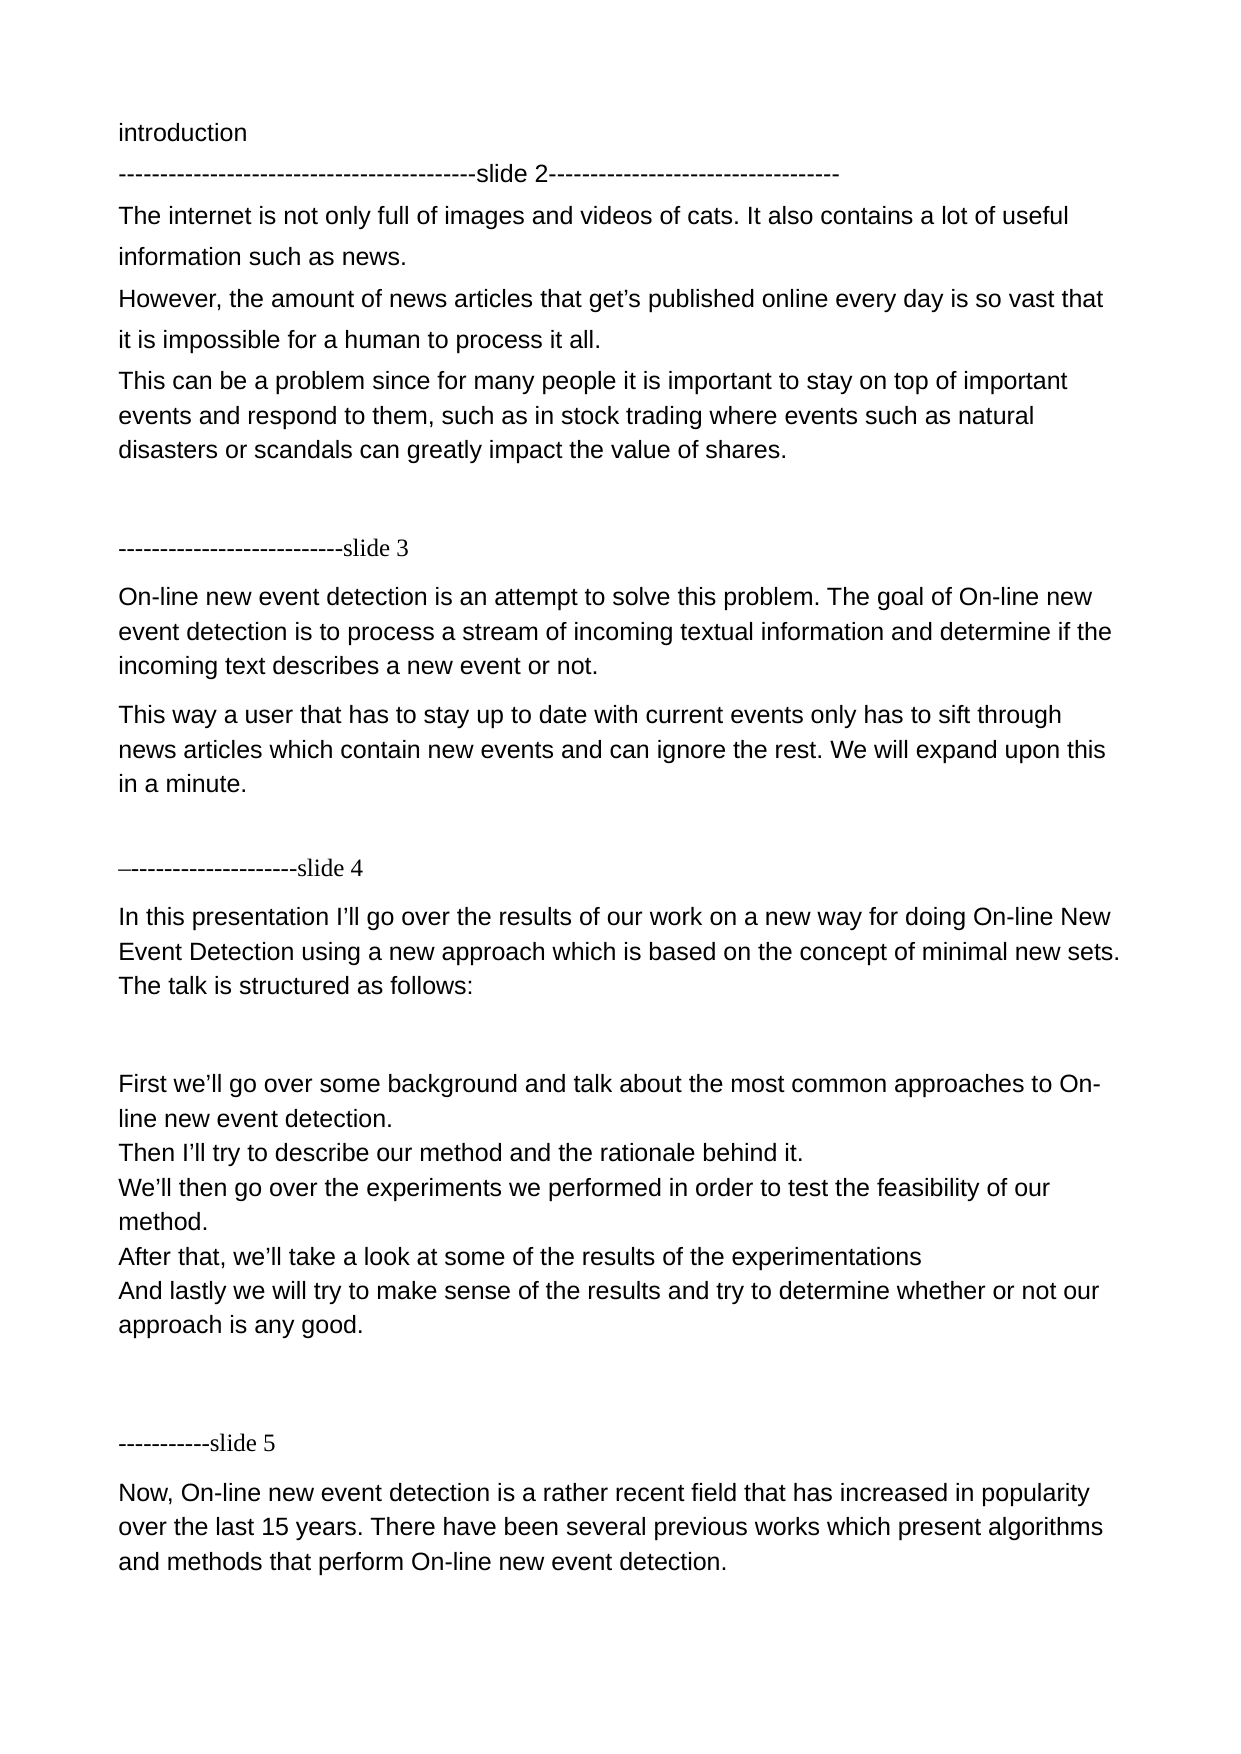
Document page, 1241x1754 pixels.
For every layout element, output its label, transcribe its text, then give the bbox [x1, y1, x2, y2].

text After that, we’ll take a look at some of the results of the experimentations [118, 1241, 1122, 1270]
text The internet is not only full of images and videos of cats. It also contains a lot of useful information such as news. [118, 201, 1122, 271]
text This way a user that has to stay up to date with current events only has to sift through news articles which contain new events and can ignore the rest. We will expand upon this in a minute. [118, 700, 1122, 798]
text However, the amount of news articles that get’s published online every day is so vast that it is impossible for a human to process it all. [118, 283, 1122, 354]
text introduction -------------------------------------------slide 2----------------------------------- [118, 118, 1122, 188]
text –--------------------slide 4 [118, 853, 1122, 882]
text Now, On-line new event detection is a rather recent field that has increased in popularity over the last 15 years. There have been several previous works which present algorithms and methods that perform On-line new event detection. [118, 1477, 1122, 1575]
text On-line new event detection is an attempt to solve this problem. The goal of On-line new event detection is to process a stream of incoming textual information and determine if the incoming text describes a new event or not. [118, 582, 1122, 680]
text This can be a problem since for many people it is important to stay on top of important events and respond to them, such as in stock trading where events such as natural disasters or scandals can greatly impact the value of shares. [118, 366, 1122, 464]
text First we’ll go over some background and talk about the most common approaches to On-line new event detection. [118, 1069, 1122, 1132]
text ---------------------------slide 3 [118, 533, 1122, 562]
text Then I’ll try to describe our method and the rationale behind it. [118, 1138, 1122, 1167]
text -----------slide 5 [118, 1428, 1122, 1457]
text In this presentation I’ll go over the results of our work on a new way for doing On-line New Event Detection using a new approach which is based on the concept of minimal new sets. The talk is structured as follows: [118, 902, 1122, 1000]
text We’ll then go over the experiments we performed in order to test the feasibility of our method. [118, 1172, 1122, 1236]
text And lastly we will try to make sense of the results and try to determine whether or not our approach is any good. [118, 1276, 1122, 1339]
